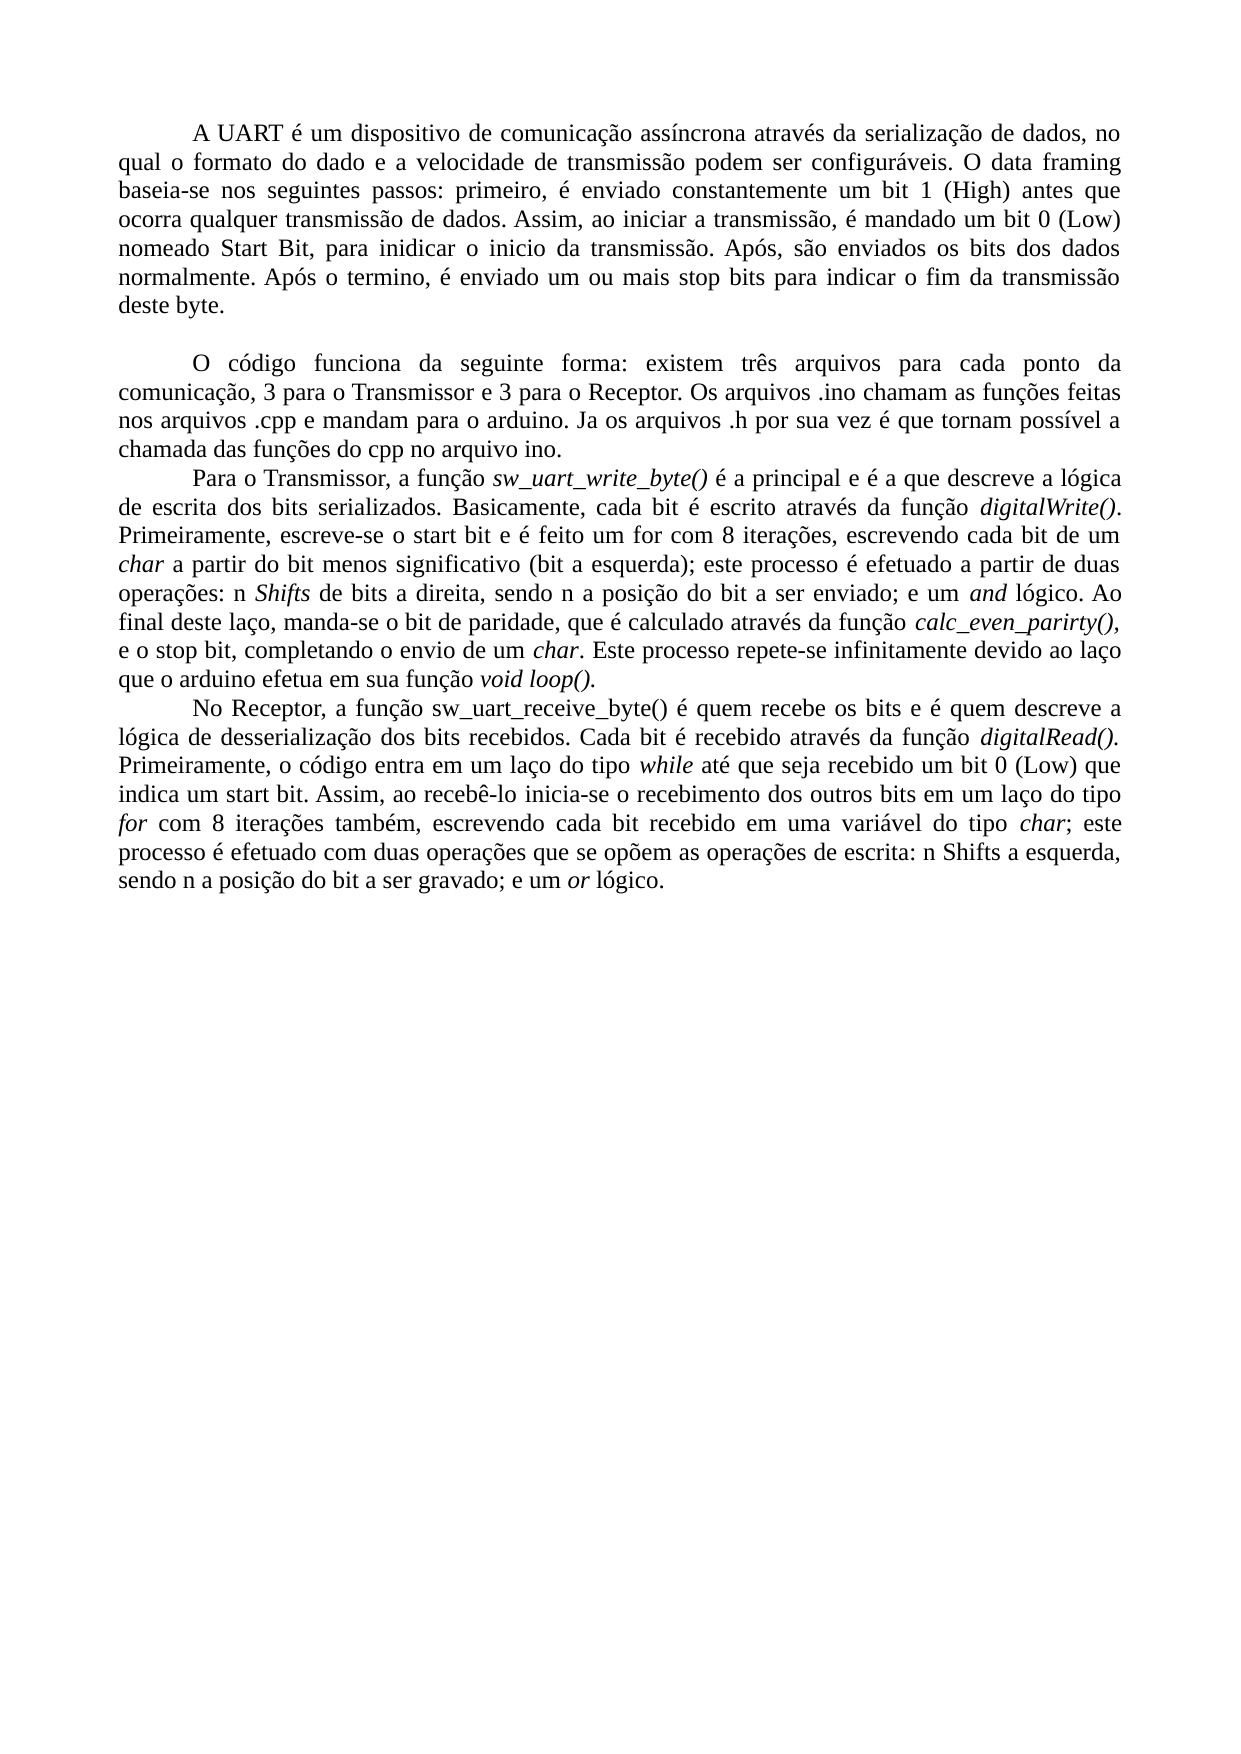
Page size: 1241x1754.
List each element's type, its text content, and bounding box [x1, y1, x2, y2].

text A UART é um dispositivo de comunicação assíncrona através da serialização de dados, no qual o formato do dado e a velocidade de transmissão podem ser configuráveis. O data framing baseia-se nos seguintes passos: primeiro, é enviado constantemente um bit 1 (High) antes que ocorra qualquer transmissão de dados. Assim, ao iniciar a transmissão, é mandado um bit 0 (Low) nomeado Start Bit, para inidicar o inicio da transmissão. Após, são enviados os bits dos dados normalmente. Após o termino, é enviado um ou mais stop bits para indicar o fim da transmissão deste byte. [118, 118, 1122, 319]
text No Receptor, a função sw_uart_receive_byte() é quem recebe os bits e é quem descreve a lógica de desserialização dos bits recebidos. Cada bit é recebido através da função digitalRead(). Primeiramente, o código entra em um laço do tipo while até que seja recebido um bit 0 (Low) que indica um start bit. Assim, ao recebê-lo inicia-se o recebimento dos outros bits em um laço do tipo for com 8 iterações também, escrevendo cada bit recebido em uma variável do tipo char; este processo é efetuado com duas operações que se opõem as operações de escrita: n Shifts a esquerda, sendo n a posição do bit a ser gravado; e um or lógico. [118, 693, 1122, 894]
text Para o Transmissor, a função sw_uart_write_byte() é a principal e é a que descreve a lógica de escrita dos bits serializados. Basicamente, cada bit é escrito através da função digitalWrite(). Primeiramente, escreve-se o start bit e é feito um for com 8 iterações, escrevendo cada bit de um char a partir do bit menos significativo (bit a esquerda); este processo é efetuado a partir de duas operações: n Shifts de bits a direita, sendo n a posição do bit a ser enviado; e um and lógico. Ao final deste laço, manda-se o bit de paridade, que é calculado através da função calc_even_parirty(), e o stop bit, completando o envio de um char. Este processo repete-se infinitamente devido ao laço que o arduino efetua em sua função void loop(). [118, 463, 1122, 693]
text O código funciona da seguinte forma: existem três arquivos para cada ponto da comunicação, 3 para o Transmissor e 3 para o Receptor. Os arquivos .ino chamam as funções feitas nos arquivos .cpp e mandam para o arduino. Ja os arquivos .h por sua vez é que tornam possível a chamada das funções do cpp no arquivo ino. [118, 348, 1122, 463]
